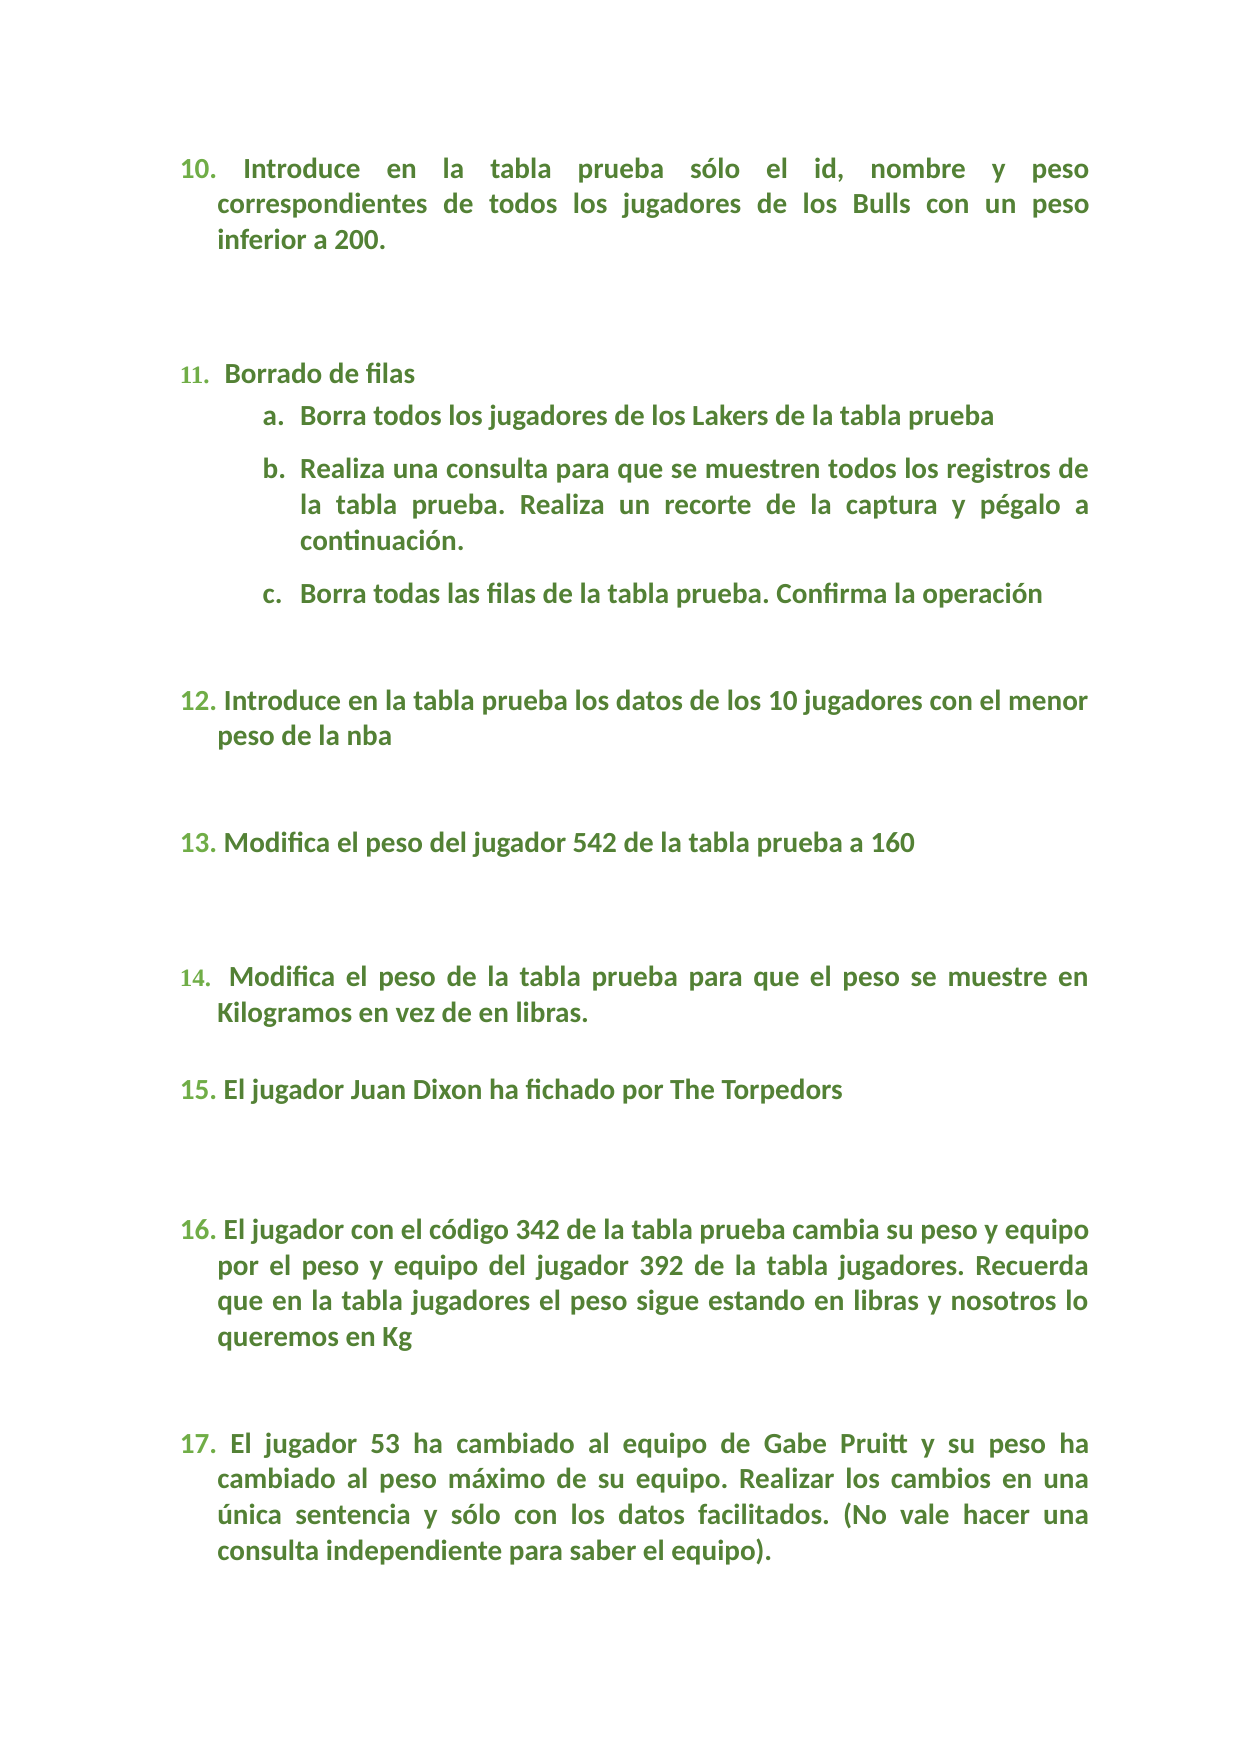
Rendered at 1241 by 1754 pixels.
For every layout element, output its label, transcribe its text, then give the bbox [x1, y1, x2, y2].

list El jugador con el código 342 de la tabla prueba cambia su peso y equipo por el peso y equipo del jugador 392 de la tabla jugadores. Recuerda que en la tabla jugadores el peso sigue estando en libras y nosotros lo queremos en Kg [179, 1211, 1090, 1354]
list Borra todos los jugadores de los Lakers de la tabla prueba [262, 397, 1090, 433]
list El jugador Juan Dixon ha fichado por The Torpedors [179, 1071, 1090, 1107]
list Introduce en la tabla prueba los datos de los 10 jugadores con el menor peso de la nba [179, 682, 1090, 753]
list El jugador 53 ha cambiado al equipo de Gabe Pruitt y su peso ha cambiado al peso máximo de su equipo. Realizar los cambios en una única sentencia y sólo con los datos facilitados. (No vale hacer una consulta independiente para saber el equipo). [179, 1425, 1090, 1567]
list Modifica el peso de la tabla prueba para que el peso se muestre en Kilogramos en vez de en libras. [179, 958, 1090, 1029]
list Borra todas las filas de la tabla prueba. Confirma la operación [262, 575, 1090, 611]
list Modifica el peso del jugador 542 de la tabla prueba a 160 [179, 824, 1090, 859]
list Realiza una consulta para que se muestren todos los registros de la tabla prueba. Realiza un recorte de la captura y pégalo a continuación. [262, 450, 1090, 557]
list Introduce en la tabla prueba sólo el id, nombre y peso correspondientes de todos los jugadores de los Bulls con un peso inferior a 200. [179, 150, 1090, 257]
list Borrado de filas [179, 356, 1090, 391]
